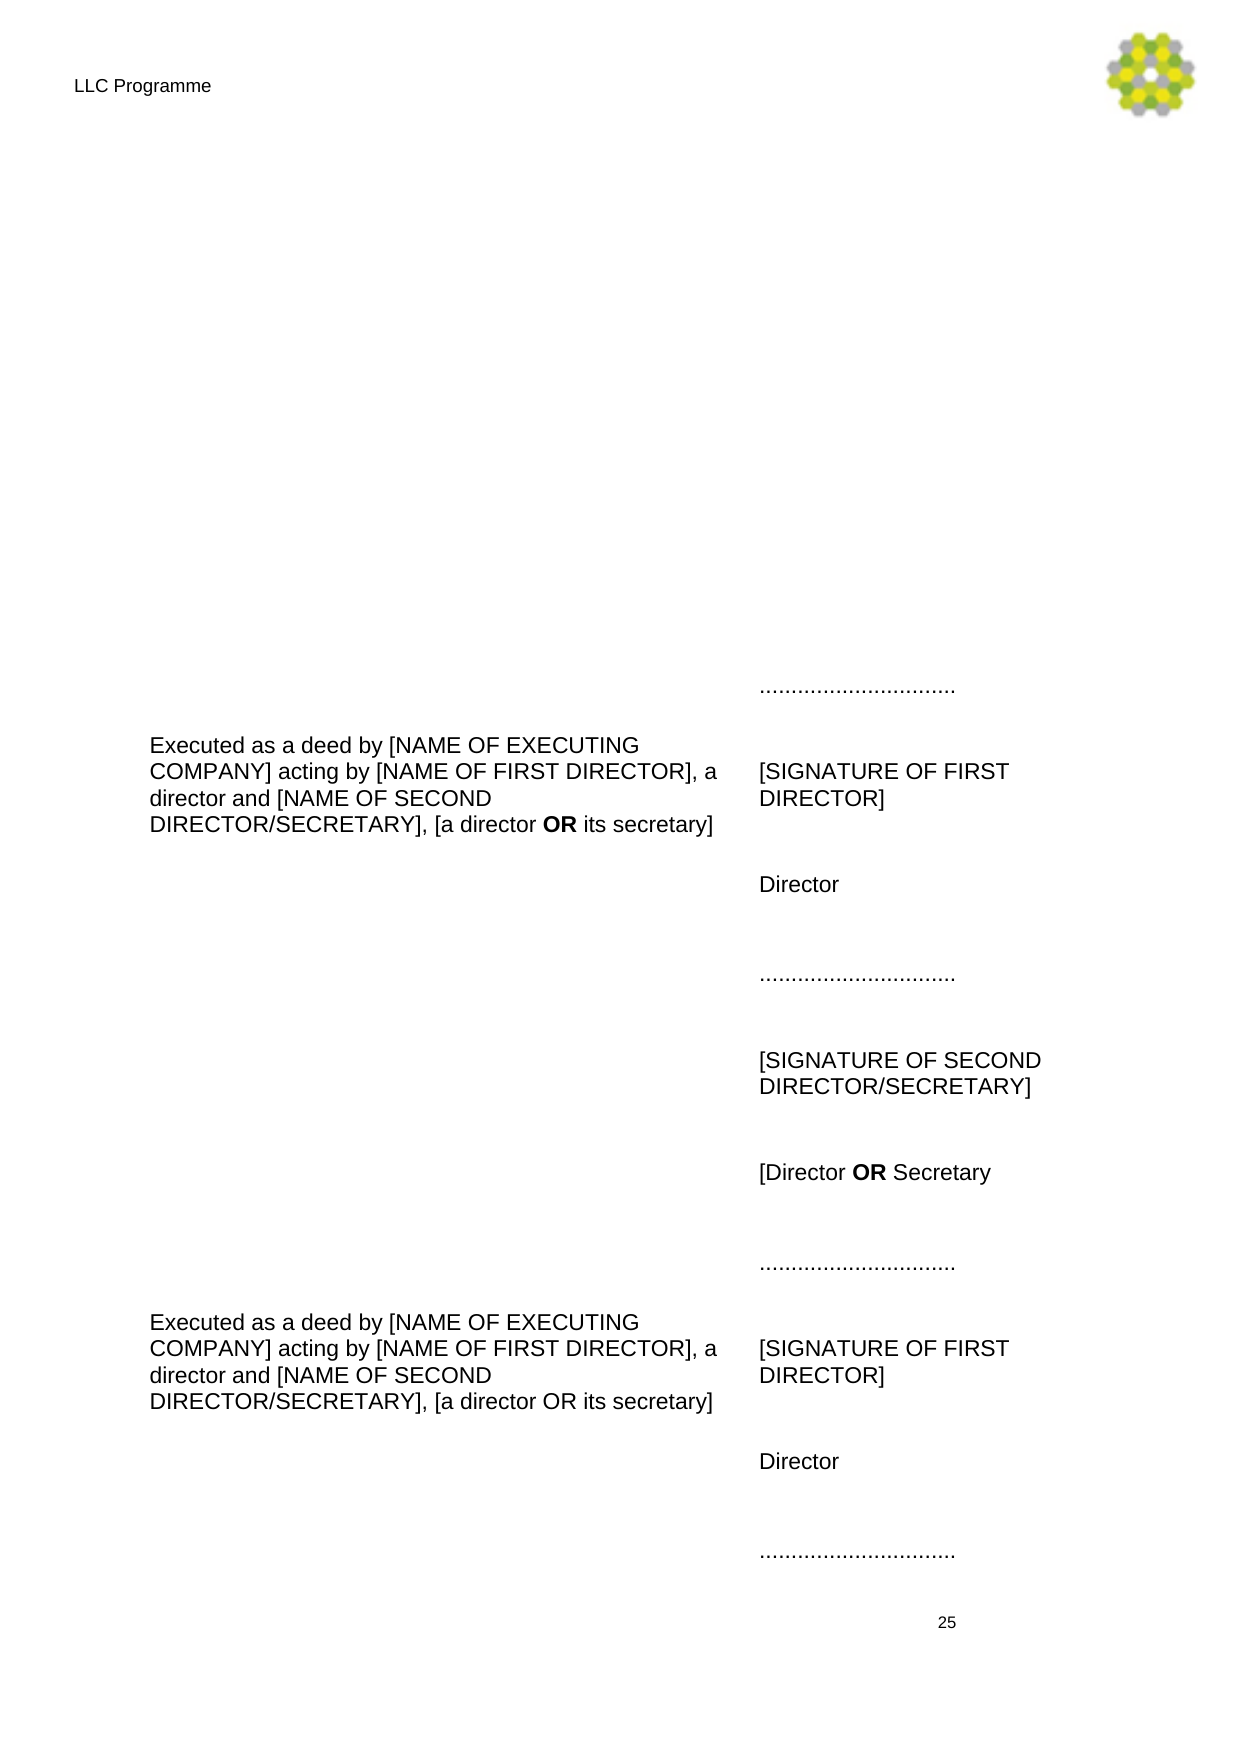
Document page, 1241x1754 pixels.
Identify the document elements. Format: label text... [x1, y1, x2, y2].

table_cell Executed as a deed by [NAME OF EXECUTING COMPANY] acting by [NAME OF FIRST DIRECTOR], a director and [NAME OF SECOND DIRECTOR/SECRETARY], [a director OR its secretary] [148, 1217, 757, 1506]
table_cell [148, 1506, 757, 1595]
table_cell ............................... [758, 1506, 1092, 1595]
table_cell ............................... [SIGNATURE OF SECOND DIRECTOR/SECRETARY] [Director OR Secretary [758, 929, 1092, 1217]
table_header Executed as a deed by [NAME OF EXECUTING COMPANY] acting by [NAME OF FIRST DIRECTOR], a director and [NAME OF SECOND DIRECTOR/SECRETARY], [a director OR its secretary] [148, 640, 757, 929]
table_header ............................... [SIGNATURE OF FIRST DIRECTOR] Director [758, 640, 1092, 929]
table_cell ............................... [SIGNATURE OF FIRST DIRECTOR] Director [758, 1217, 1092, 1506]
table_cell [148, 929, 757, 1217]
